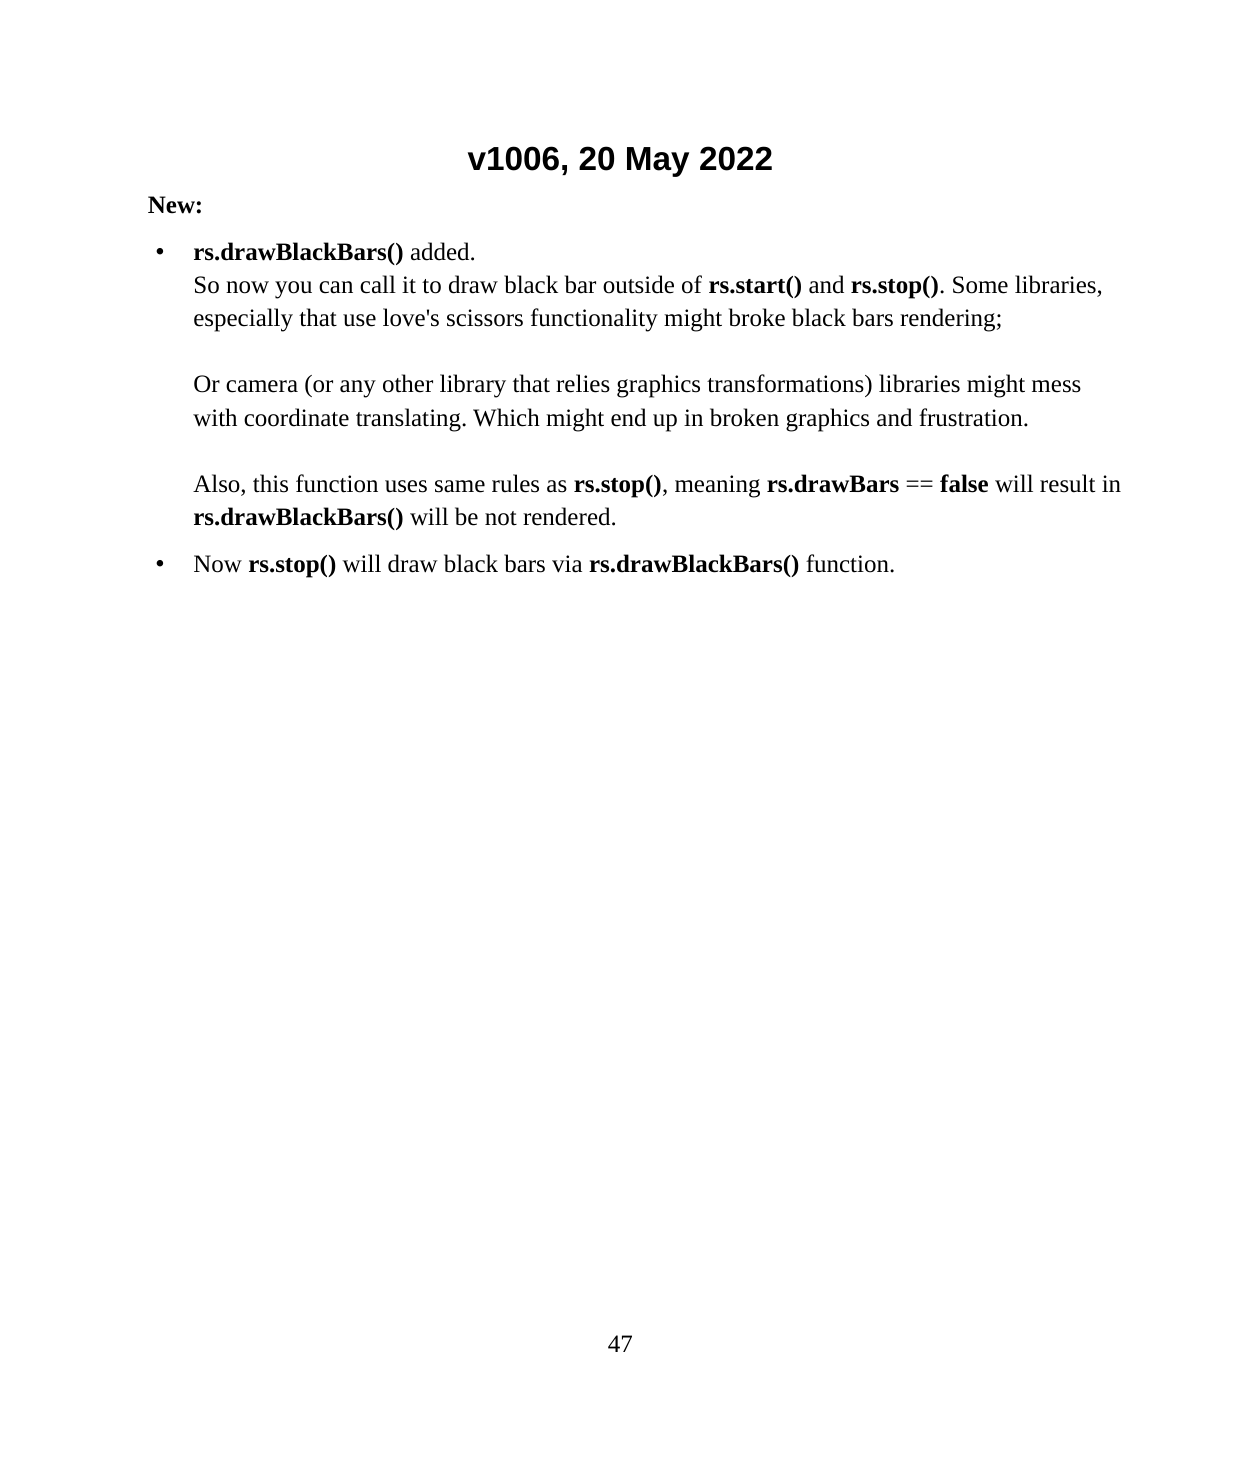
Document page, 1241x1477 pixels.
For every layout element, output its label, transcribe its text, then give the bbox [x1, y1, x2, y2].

subtitle v1006, 20 May 2022 [118, 139, 1122, 177]
text New: [118, 190, 1122, 219]
list Now rs.stop() will draw black bars via rs.drawBlackBars() function. [156, 549, 1122, 578]
list rs.drawBlackBars() added. So now you can call it to draw black bar outside of rs.start() and rs.stop(). Some libraries, especially that use love's scissors functionality might broke black bars rendering; Or camera (or any other library that relies graphics transformations) libraries might mess with coordinate translating. Which might end up in broken graphics and frustration. Also, this function uses same rules as rs.stop(), meaning rs.drawBars == false will result in rs.drawBlackBars() will be not rendered. [156, 237, 1122, 530]
